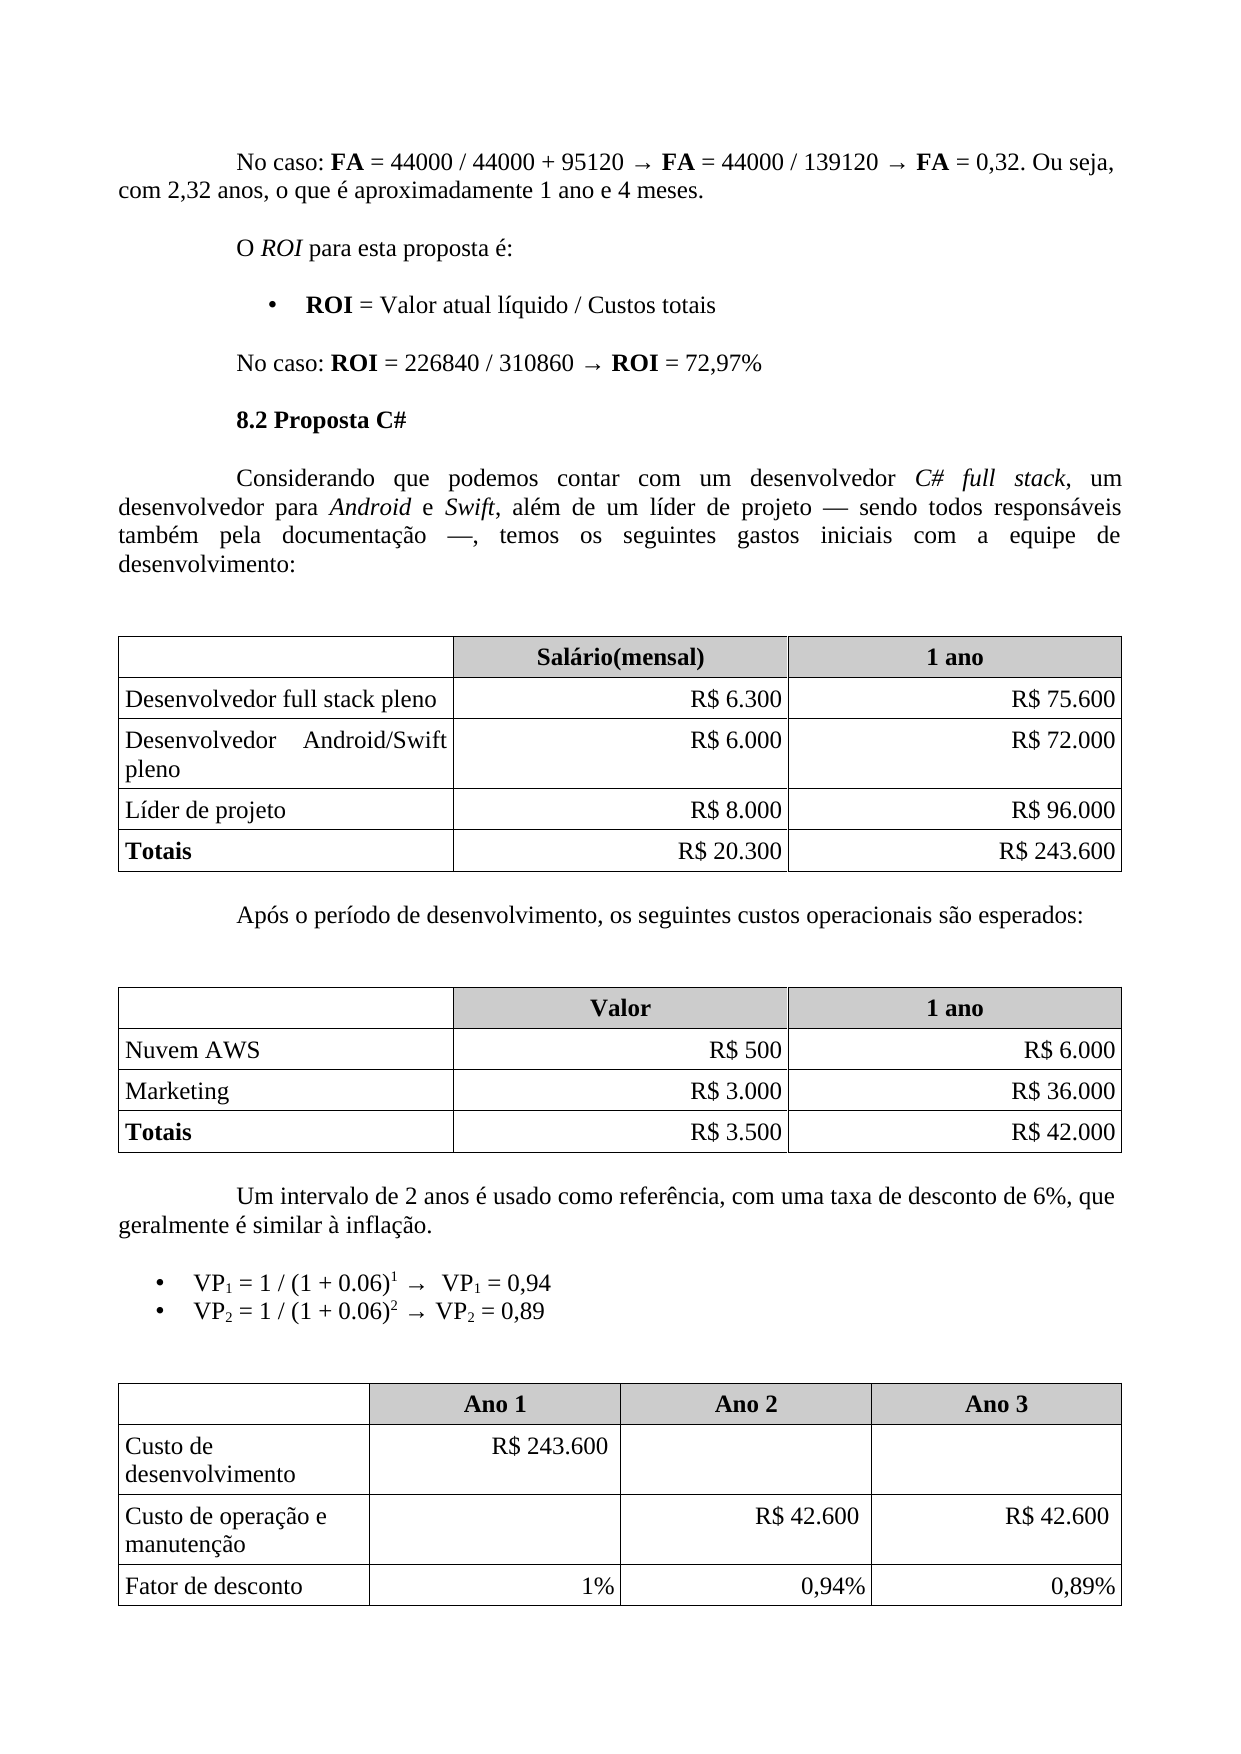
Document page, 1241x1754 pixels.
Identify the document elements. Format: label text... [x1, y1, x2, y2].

table_cell Totais [119, 830, 453, 871]
table_cell [370, 1495, 620, 1564]
table_cell R$ 3.500 [454, 1111, 787, 1152]
table_header [119, 988, 453, 1028]
table_cell Totais [119, 1111, 453, 1152]
text Após o período de desenvolvimento, os seguintes custos operacionais são esperados: [118, 900, 1122, 929]
table_cell Líder de projeto [119, 789, 453, 829]
table_cell Desenvolvedor Android/Swift pleno [119, 719, 453, 788]
table_cell R$ 72.000 [789, 719, 1121, 788]
table_header Ano 2 [621, 1384, 871, 1424]
table_cell Nuvem AWS [119, 1029, 453, 1069]
table_cell 0,94% [621, 1565, 871, 1605]
table_cell R$ 6.000 [789, 1029, 1121, 1069]
table_cell R$ 6.300 [454, 678, 787, 718]
text Considerando que podemos contar com um desenvolvedor C# full stack, um desenvolvedor para Android e Swift, além de um líder de projeto — sendo todos responsáveis também pela documentação —, temos os seguintes gastos iniciais com a equipe de desenvolvimento: [118, 463, 1122, 578]
list VP2 = 1 / (1 + 0.06)2 → VP2 = 0,89 [156, 1296, 1122, 1325]
table_header Salário(mensal) [454, 637, 787, 677]
table_cell 0,89% [872, 1565, 1121, 1605]
table_cell R$ 3.000 [454, 1070, 787, 1110]
table_cell R$ 36.000 [789, 1070, 1121, 1110]
table_header Valor [454, 988, 787, 1028]
text No caso: ROI = 226840 / 310860 → ROI = 72,97% [118, 348, 1122, 377]
table_cell R$ 243.600 [789, 830, 1121, 871]
table_cell Marketing [119, 1070, 453, 1110]
table_cell Desenvolvedor full stack pleno [119, 678, 453, 718]
table_header [119, 1384, 369, 1424]
table_cell R$ 42.600 [872, 1495, 1121, 1564]
table_header [119, 637, 453, 677]
table_cell [872, 1425, 1121, 1494]
text Um intervalo de 2 anos é usado como referência, com uma taxa de desconto de 6%, que geralmente é similar à inflação. [118, 1181, 1122, 1239]
table_header 1 ano [789, 988, 1121, 1028]
table_cell [621, 1425, 871, 1494]
text 8.2 Proposta C# [118, 406, 1122, 434]
table_cell R$ 42.600 [621, 1495, 871, 1564]
table_cell R$ 96.000 [789, 789, 1121, 829]
list ROI = Valor atual líquido / Custos totais [268, 291, 1122, 319]
table_cell R$ 42.000 [789, 1111, 1121, 1152]
table_cell R$ 243.600 [370, 1425, 620, 1494]
table_cell 1% [370, 1565, 620, 1605]
table_cell Custo de operação e manutenção [119, 1495, 369, 1564]
list VP1 = 1 / (1 + 0.06)1 → VP1 = 0,94 [156, 1268, 1122, 1296]
table_cell Custo de desenvolvimento [119, 1425, 369, 1494]
text No caso: FA = 44000 / 44000 + 95120 → FA = 44000 / 139120 → FA = 0,32. Ou seja, com 2,32 anos, o que é aproximadamente 1 ano e 4 meses. [118, 147, 1122, 204]
table_cell R$ 75.600 [789, 678, 1121, 718]
table_header 1 ano [789, 637, 1121, 677]
table_cell R$ 8.000 [454, 789, 787, 829]
table_header Ano 3 [872, 1384, 1121, 1424]
table_header Ano 1 [370, 1384, 620, 1424]
table_cell R$ 20.300 [454, 830, 787, 871]
table_cell R$ 6.000 [454, 719, 787, 788]
table_cell R$ 500 [454, 1029, 787, 1069]
text O ROI para esta proposta é: [118, 233, 1122, 262]
table_cell Fator de desconto [119, 1565, 369, 1605]
